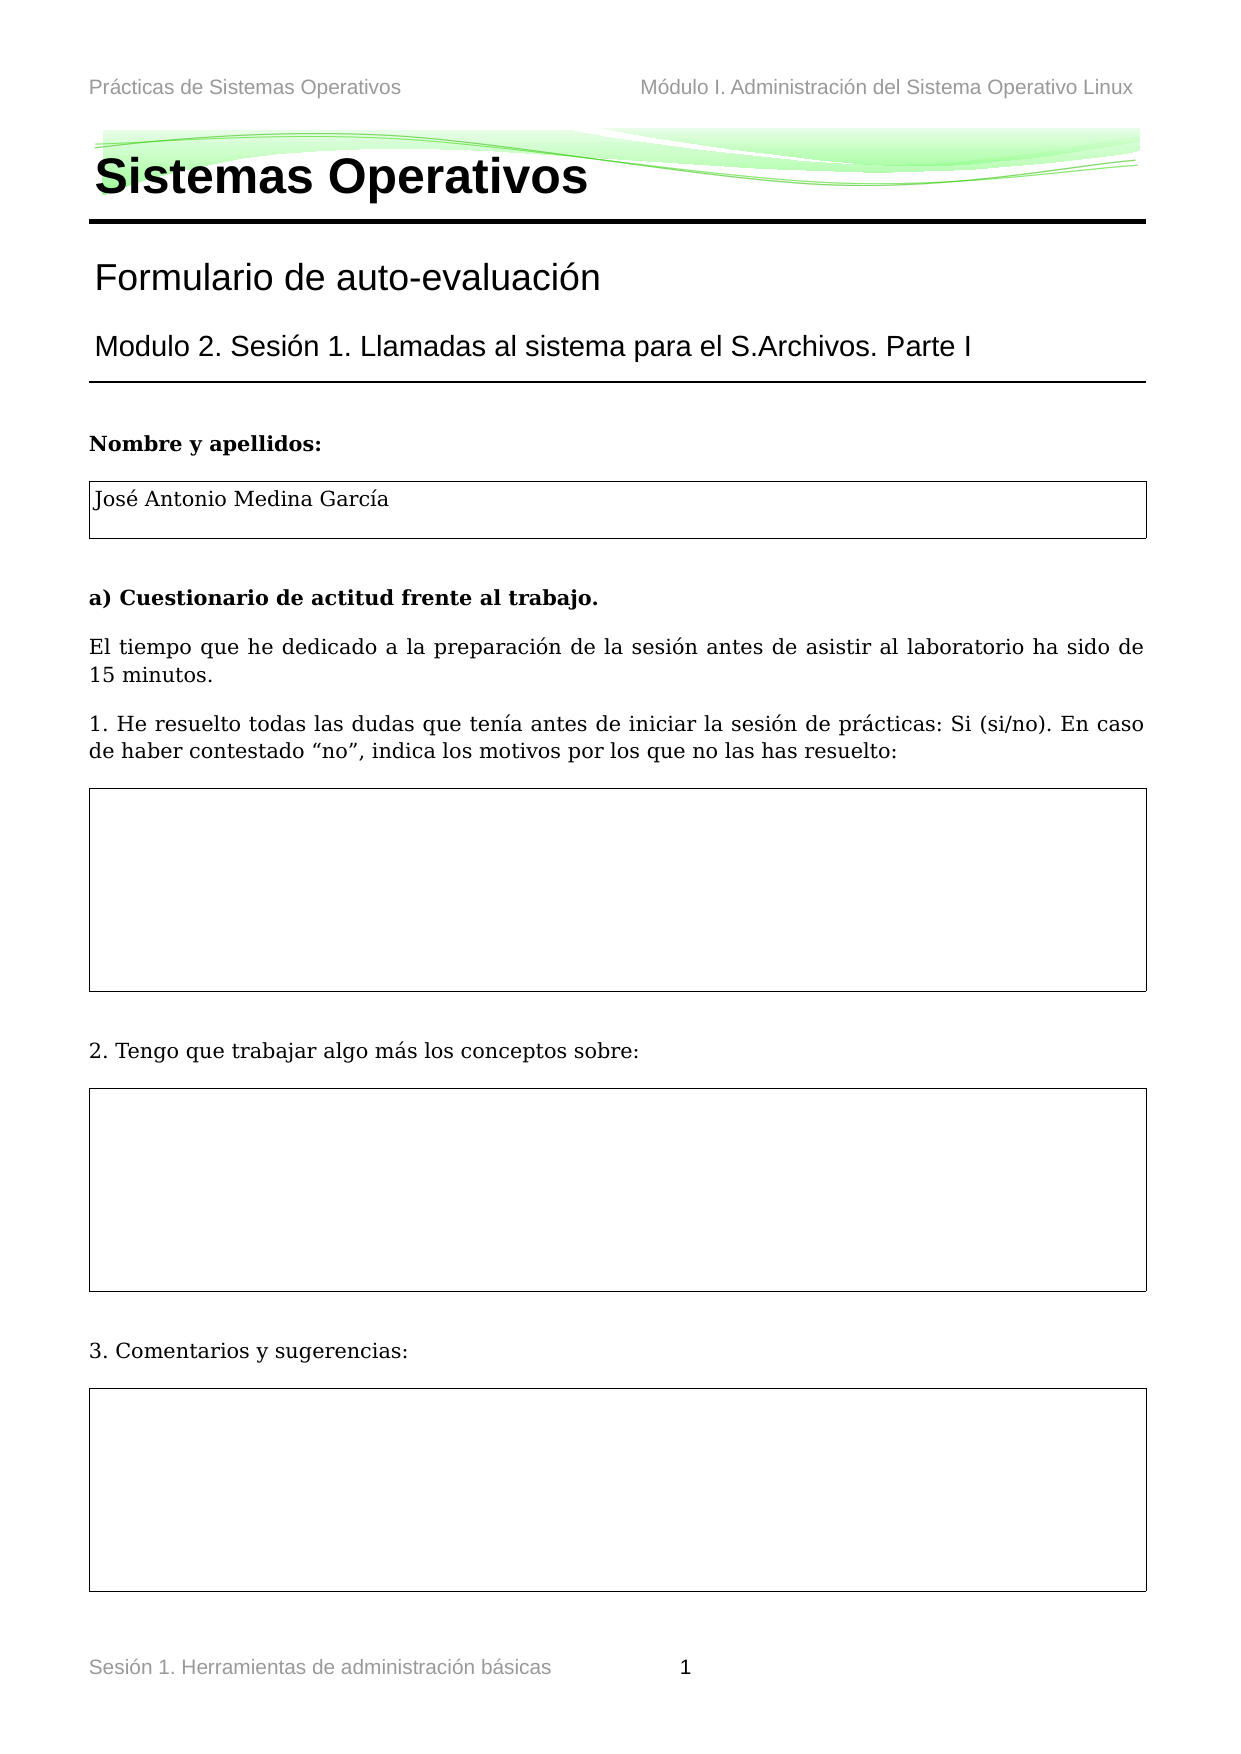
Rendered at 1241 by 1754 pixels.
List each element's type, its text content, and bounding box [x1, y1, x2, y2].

text Nombre y apellidos: [89, 432, 1146, 456]
text 1. He resuelto todas las dudas que tenía antes de iniciar la sesión de prácticas: Si (si/no). En caso de haber contestado “no”, indica los motivos por los que no las has resuelto: [89, 712, 1146, 764]
text 3. Comentarios y sugerencias: [89, 1339, 1146, 1364]
picture [94, 128, 1141, 195]
text a) Cuestionario de actitud frente al trabajo. [89, 586, 1146, 611]
table_header [90, 1389, 1146, 1591]
table_header [90, 789, 1146, 991]
table_header Formulario de auto-evaluación Modulo 2. Sesión 1. Llamadas al sistema para el S.Archivos. Parte I [89, 224, 1146, 381]
picture [376, 171, 387, 189]
table_header Sistemas Operativos [89, 123, 1146, 219]
text El tiempo que he dedicado a la preparación de la sesión antes de asistir al laboratorio ha sido de 15 minutos. [89, 635, 1146, 687]
table_header [90, 1089, 1146, 1291]
table_header José Antonio Medina García [90, 482, 1146, 537]
text 2. Tengo que trabajar algo más los conceptos sobre: [89, 1039, 1146, 1064]
